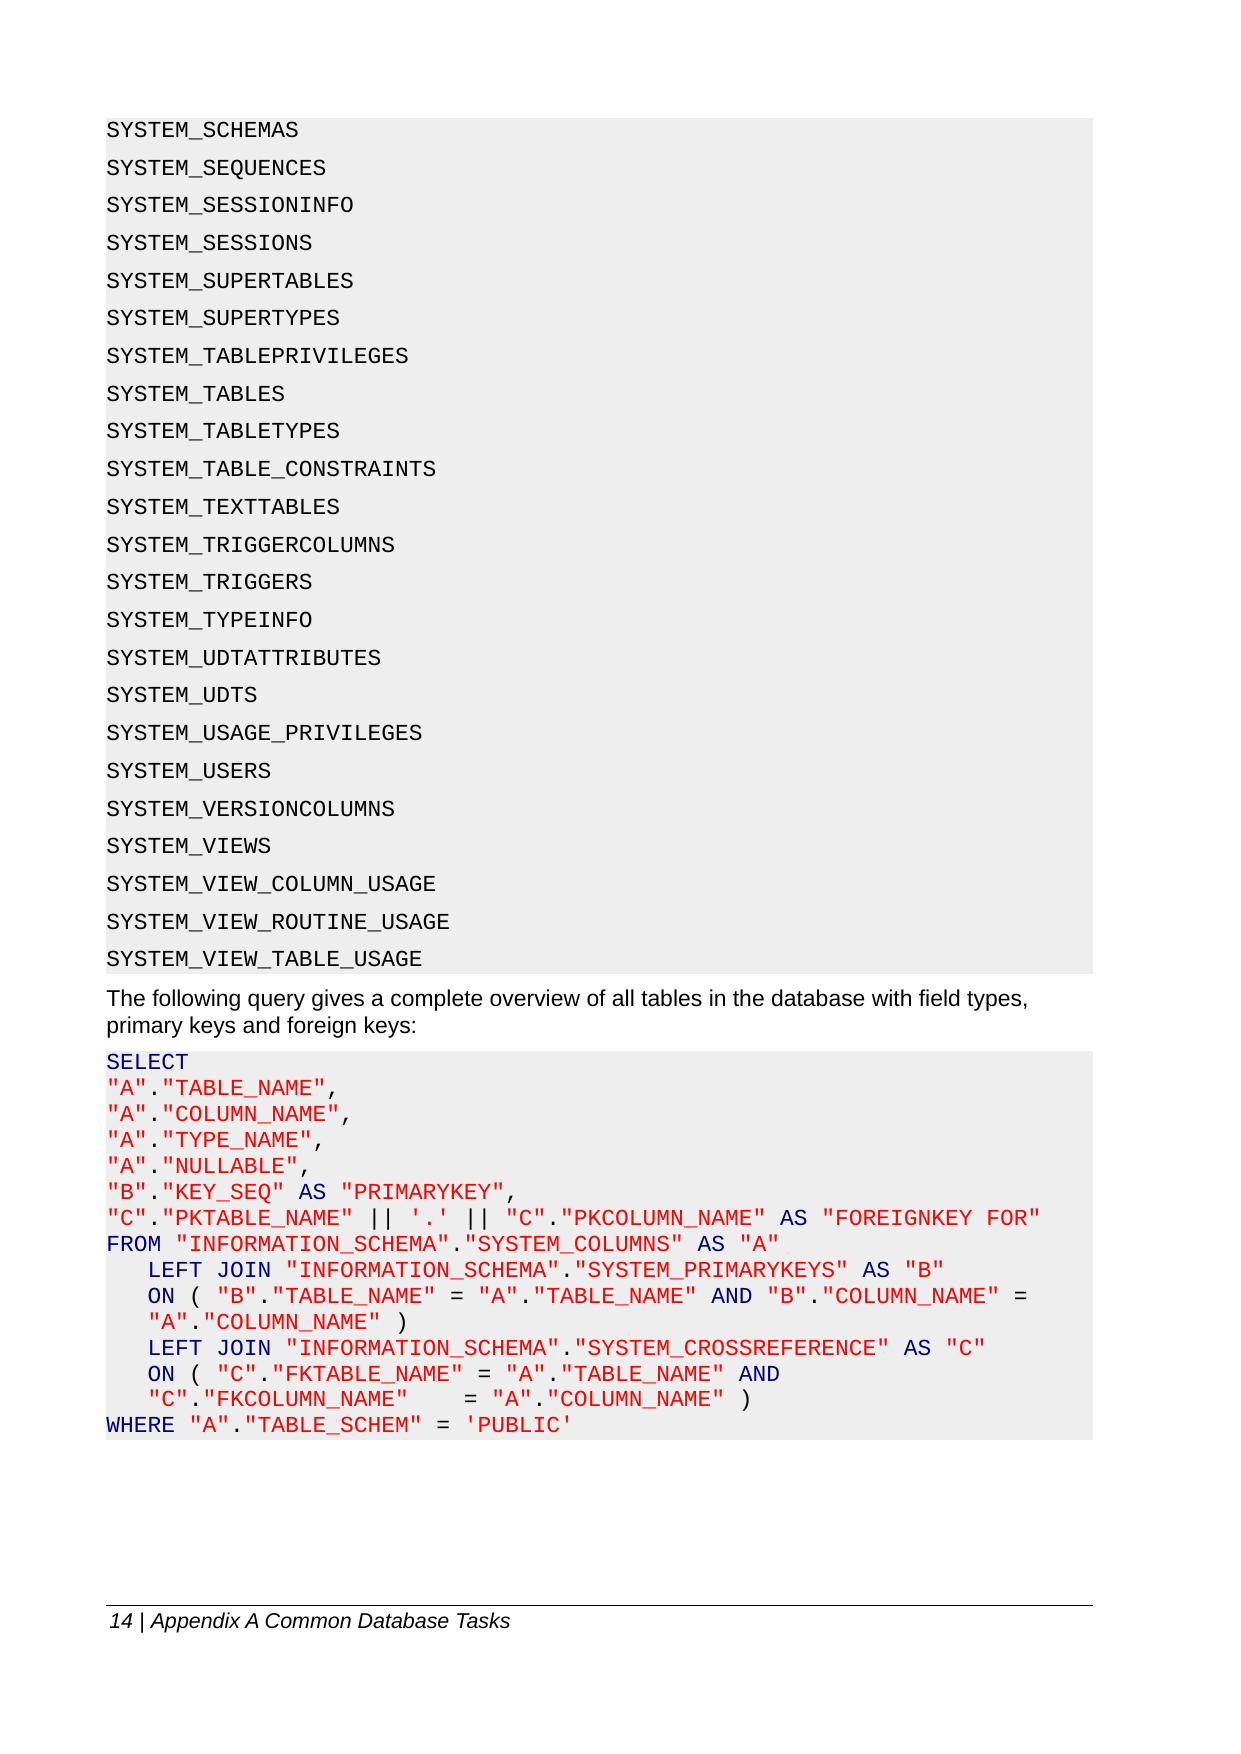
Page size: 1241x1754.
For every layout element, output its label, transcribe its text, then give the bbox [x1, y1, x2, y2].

text SYSTEM_SUPERTABLES [106, 269, 1093, 295]
text SYSTEM_TABLEPRIVILEGES [106, 344, 1093, 370]
text SYSTEM_TEXTTABLES [106, 495, 1093, 521]
text SYSTEM_VERSIONCOLUMNS [106, 797, 1093, 823]
text SYSTEM_VIEW_COLUMN_USAGE [106, 872, 1093, 898]
text SYSTEM_TRIGGERS [106, 571, 1093, 597]
text SYSTEM_VIEW_TABLE_USAGE [106, 948, 1093, 974]
text SYSTEM_SCHEMAS [106, 118, 1093, 144]
text SYSTEM_SUPERTYPES [106, 307, 1093, 333]
text The following query gives a complete overview of all tables in the database with field types, primary keys and foreign keys: [106, 985, 1093, 1038]
text SYSTEM_UDTATTRIBUTES [106, 646, 1093, 672]
text SYSTEM_TABLE_CONSTRAINTS [106, 457, 1093, 483]
text SYSTEM_TABLETYPES [106, 420, 1093, 446]
text SYSTEM_UDTS [106, 684, 1093, 710]
text SYSTEM_SESSIONS [106, 231, 1093, 257]
text SYSTEM_VIEWS [106, 834, 1093, 861]
text SYSTEM_TYPEINFO [106, 608, 1093, 634]
text SYSTEM_TABLES [106, 382, 1093, 408]
text SYSTEM_SESSIONINFO [106, 193, 1093, 219]
text SYSTEM_TRIGGERCOLUMNS [106, 533, 1093, 559]
text SYSTEM_SEQUENCES [106, 156, 1093, 182]
text SELECT "A"."TABLE_NAME", "A"."COLUMN_NAME", "A"."TYPE_NAME", "A"."NULLABLE", "B"."KEY_SEQ" AS "PRIMARYKEY", "C"."PKTABLE_NAME" || '.' || "C"."PKCOLUMN_NAME" AS "FOREIGNKEY FOR" FROM "INFORMATION_SCHEMA"."SYSTEM_COLUMNS" AS "A" LEFT JOIN "INFORMATION_SCHEMA"."SYSTEM_PRIMARYKEYS" AS "B" ON ( "B"."TABLE_NAME" = "A"."TABLE_NAME" AND "B"."COLUMN_NAME" = "A"."COLUMN_NAME" ) LEFT JOIN "INFORMATION_SCHEMA"."SYSTEM_CROSSREFERENCE" AS "C" ON ( "C"."FKTABLE_NAME" = "A"."TABLE_NAME" AND "C"."FKCOLUMN_NAME" = "A"."COLUMN_NAME" ) WHERE "A"."TABLE_SCHEM" = 'PUBLIC' [106, 1051, 1093, 1440]
text SYSTEM_USERS [106, 759, 1093, 785]
text SYSTEM_VIEW_ROUTINE_USAGE [106, 910, 1093, 936]
text SYSTEM_USAGE_PRIVILEGES [106, 721, 1093, 747]
